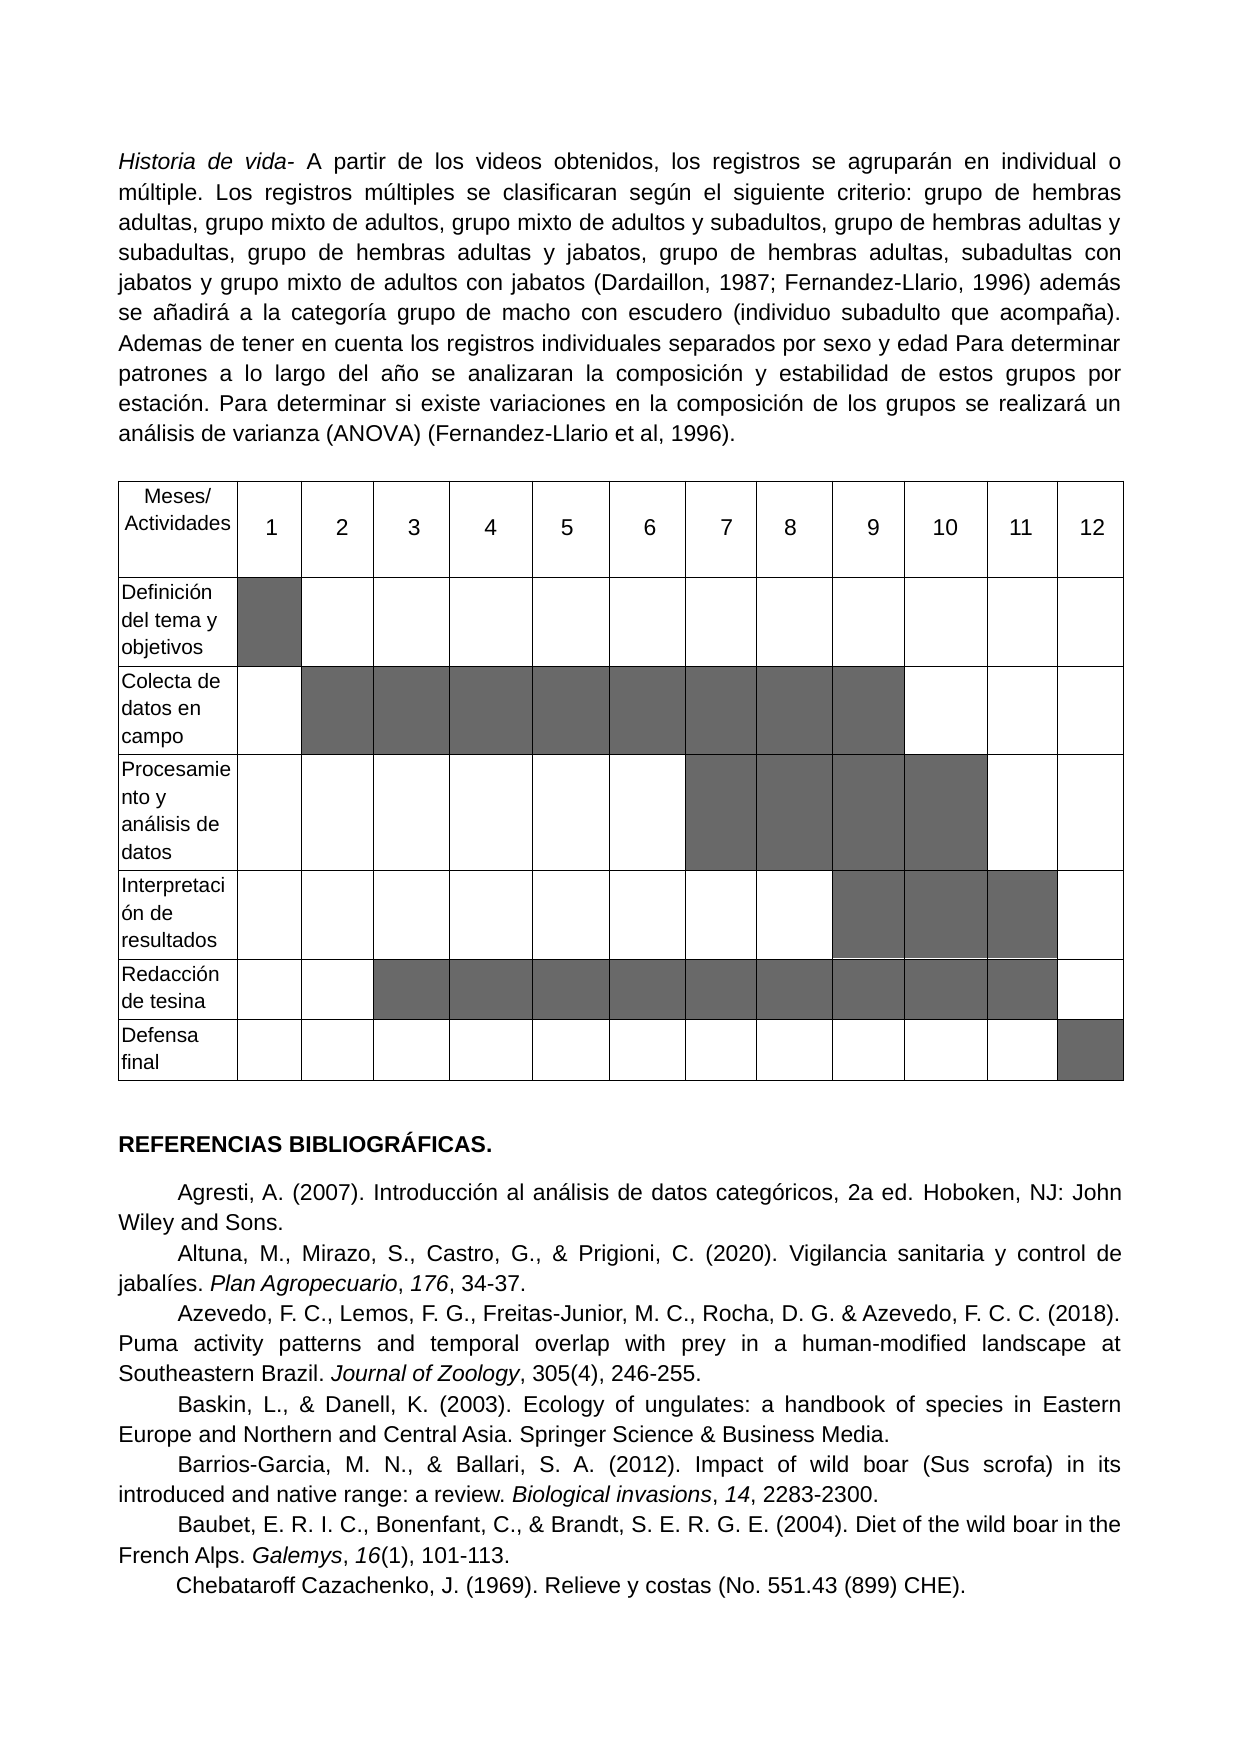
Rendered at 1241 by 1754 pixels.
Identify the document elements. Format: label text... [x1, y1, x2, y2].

table_cell [757, 960, 832, 1019]
table_cell [302, 667, 373, 754]
table_cell [905, 755, 987, 870]
table_cell Procesamiento y análisis de datos [119, 755, 237, 870]
table_cell [833, 1020, 904, 1080]
table_header Meses/ Actividades [119, 482, 237, 577]
table_cell [450, 871, 532, 958]
table_cell [610, 578, 685, 666]
table_cell [238, 1020, 301, 1080]
table_cell [988, 960, 1057, 1019]
table_cell [302, 578, 373, 666]
text REFERENCIAS BIBLIOGRÁFICAS. [118, 1131, 1122, 1157]
table_cell [905, 578, 987, 666]
table_header 12 [1058, 482, 1123, 577]
table_cell [686, 578, 756, 666]
table_cell [533, 960, 609, 1019]
table_cell [374, 960, 449, 1019]
table_cell [686, 1020, 756, 1080]
table_cell [610, 755, 685, 870]
table_cell [238, 578, 301, 666]
table_cell [686, 871, 756, 958]
table_header 7 [686, 482, 756, 577]
table_cell [905, 871, 987, 958]
table_cell [610, 667, 685, 754]
table_cell [757, 667, 832, 754]
table_cell [833, 871, 904, 958]
table_cell [533, 755, 609, 870]
table_cell [988, 578, 1057, 666]
table_cell [833, 667, 904, 754]
text Agresti, A. (2007). Introducción al análisis de datos categóricos, 2a ed. Hoboken, NJ: John Wiley and Sons. [118, 1179, 1122, 1236]
table_cell Redacción de tesina [119, 960, 237, 1019]
table_cell [1058, 578, 1123, 666]
table_cell [302, 755, 373, 870]
table_cell [833, 755, 904, 870]
table_cell [374, 667, 449, 754]
table_cell [988, 755, 1057, 870]
table_cell [686, 755, 756, 870]
table_cell [1058, 755, 1123, 870]
table_cell [610, 1020, 685, 1080]
table_header 6 [610, 482, 685, 577]
table_cell [833, 578, 904, 666]
table_cell [450, 755, 532, 870]
table_cell [533, 667, 609, 754]
table_cell [1058, 871, 1123, 958]
table_cell [302, 960, 373, 1019]
table_header 2 [302, 482, 373, 577]
table_cell [450, 960, 532, 1019]
table_header 5 [533, 482, 609, 577]
table_cell [302, 1020, 373, 1080]
table_cell [533, 1020, 609, 1080]
table_cell [757, 871, 832, 958]
table_cell [905, 960, 987, 1019]
table_cell [533, 578, 609, 666]
table_header 9 [833, 482, 904, 577]
text Altuna, M., Mirazo, S., Castro, G., & Prigioni, C. (2020). Vigilancia sanitaria y control de jabalíes. Plan Agropecuario, 176, 34-37. [118, 1239, 1122, 1296]
text Historia de vida- A partir de los videos obtenidos, los registros se agruparán en individual o múltiple. Los registros múltiples se clasificaran según el siguiente criterio: grupo de hembras adultas, grupo mixto de adultos, grupo mixto de adultos y subadultos, grupo de hembras adultas y subadultas, grupo de hembras adultas y jabatos, grupo de hembras adultas, subadultas con jabatos y grupo mixto de adultos con jabatos (Dardaillon, 1987; Fernandez-Llario, 1996) además se añadirá a la categoría grupo de macho con escudero (individuo subadulto que acompaña). Ademas de tener en cuenta los registros individuales separados por sexo y edad Para determinar patrones a lo largo del año se analizaran la composición y estabilidad de estos grupos por estación. Para determinar si existe variaciones en la composición de los grupos se realizará un análisis de varianza (ANOVA) (Fernandez-Llario et al, 1996). [118, 148, 1122, 447]
table_cell [988, 667, 1057, 754]
table_cell [1058, 960, 1123, 1019]
table_cell [905, 667, 987, 754]
table_cell [374, 578, 449, 666]
table_cell [757, 755, 832, 870]
table_cell [374, 755, 449, 870]
table_cell [686, 960, 756, 1019]
table_cell [610, 960, 685, 1019]
table_cell [757, 578, 832, 666]
table_cell [374, 1020, 449, 1080]
table_cell Definición del tema y objetivos [119, 578, 237, 666]
table_cell [1058, 1020, 1123, 1080]
text Barrios-Garcia, M. N., & Ballari, S. A. (2012). Impact of wild boar (Sus scrofa) in its introduced and native range: a review. Biological invasions, 14, 2283-2300. [118, 1451, 1122, 1507]
table_header 4 [450, 482, 532, 577]
table_cell [302, 871, 373, 958]
table_header 1 [238, 482, 301, 577]
table_cell [833, 960, 904, 1019]
table_cell [1058, 667, 1123, 754]
table_cell Defensa final [119, 1020, 237, 1080]
table_cell [757, 1020, 832, 1080]
table_cell [450, 1020, 532, 1080]
table_cell [610, 871, 685, 958]
table_cell [238, 667, 301, 754]
table_header 3 [374, 482, 449, 577]
text Azevedo, F. C., Lemos, F. G., Freitas‐Junior, M. C., Rocha, D. G. & Azevedo, F. C. C. (2018). Puma activity patterns and temporal overlap with prey in a human‐modified landscape at Southeastern Brazil. Journal of Zoology, 305(4), 246-255. [118, 1300, 1122, 1387]
table_header 10 [905, 482, 987, 577]
text Baskin, L., & Danell, K. (2003). Ecology of ungulates: a handbook of species in Eastern Europe and Northern and Central Asia. Springer Science & Business Media. [118, 1391, 1122, 1447]
table_cell Interpretación de resultados [119, 871, 237, 958]
table_cell [238, 871, 301, 958]
table_cell [533, 871, 609, 958]
table_cell Colecta de datos en campo [119, 667, 237, 754]
table_header 8 [757, 482, 832, 577]
table_header 11 [988, 482, 1057, 577]
table_cell [686, 667, 756, 754]
table_cell [238, 960, 301, 1019]
table_cell [450, 578, 532, 666]
table_cell [988, 871, 1057, 958]
text Baubet, E. R. I. C., Bonenfant, C., & Brandt, S. E. R. G. E. (2004). Diet of the wild boar in the French Alps. Galemys, 16(1), 101-113. [118, 1511, 1122, 1568]
table_cell [238, 755, 301, 870]
table_cell [374, 871, 449, 958]
text Chebataroff Cazachenko, J. (1969). Relieve y costas (No. 551.43 (899) CHE). [118, 1572, 1122, 1598]
table_cell [450, 667, 532, 754]
table_cell [905, 1020, 987, 1080]
table_cell [988, 1020, 1057, 1080]
